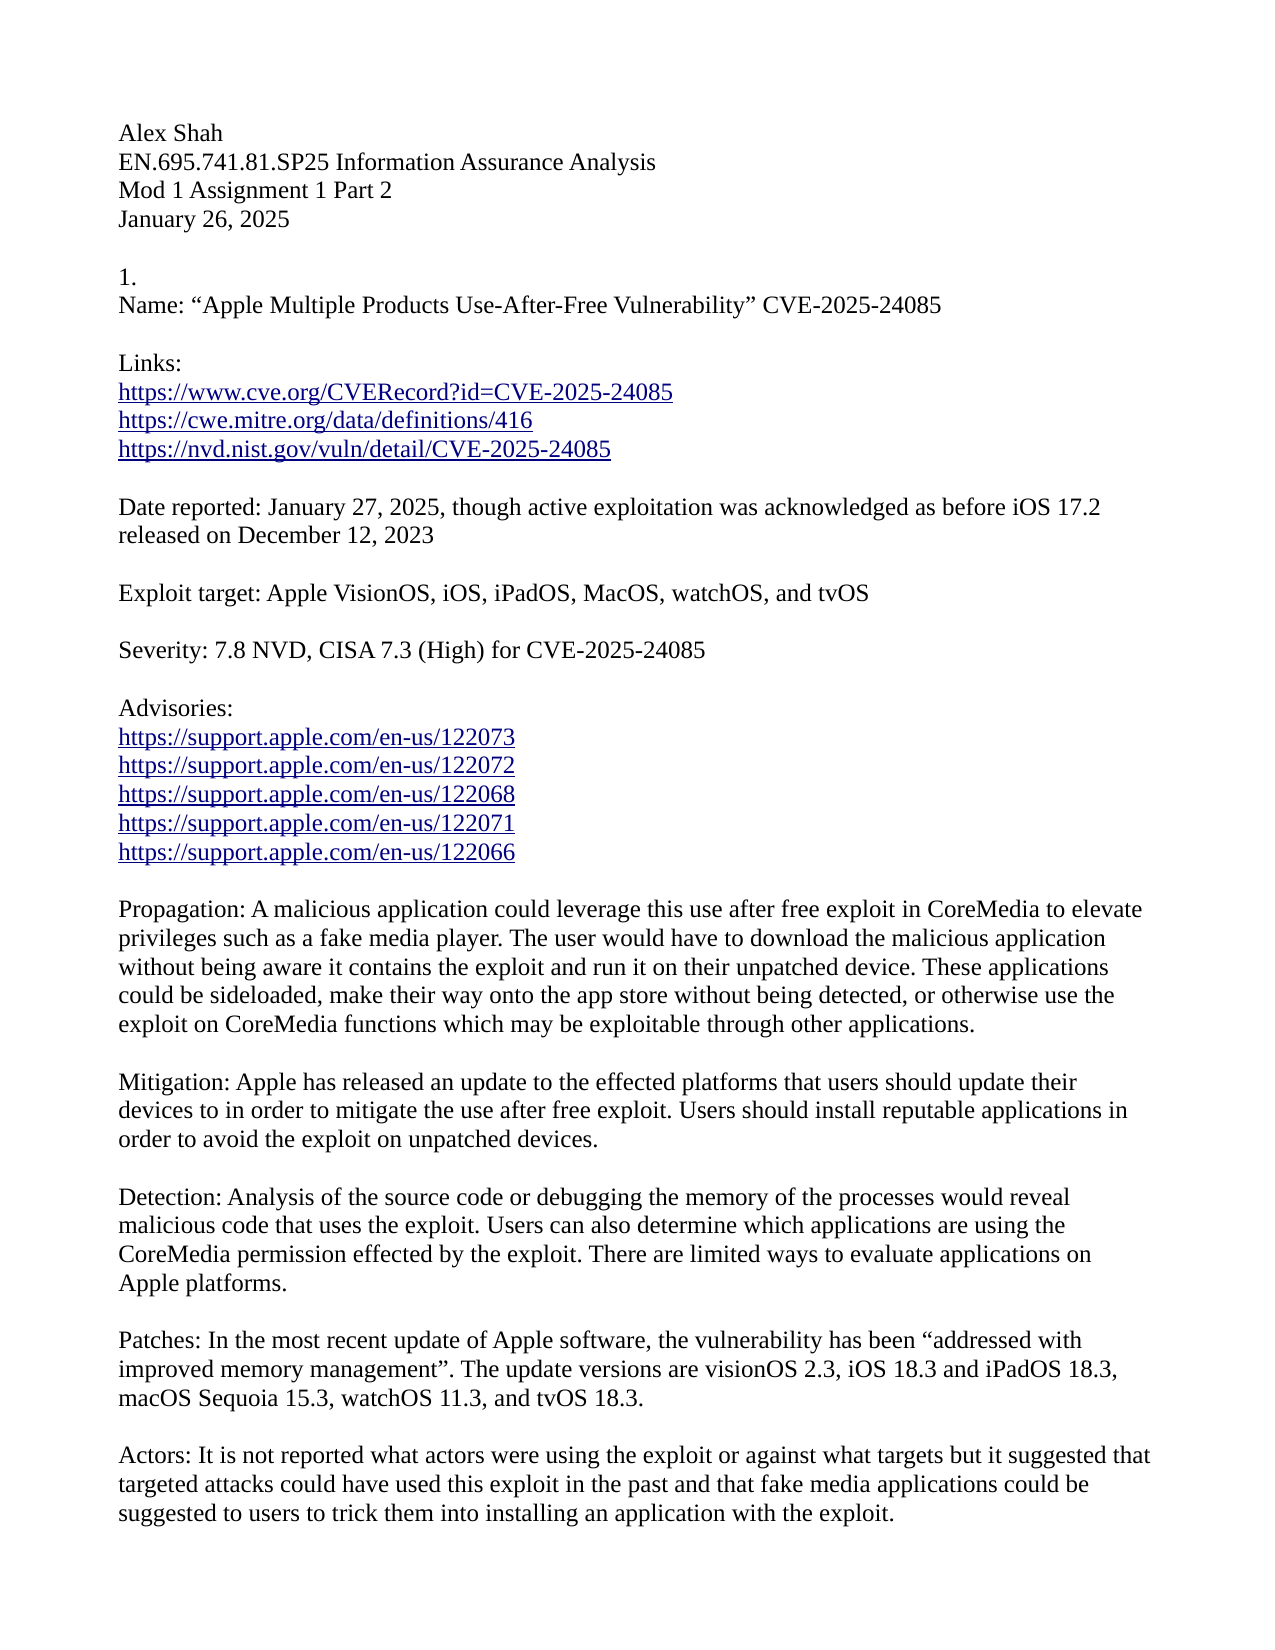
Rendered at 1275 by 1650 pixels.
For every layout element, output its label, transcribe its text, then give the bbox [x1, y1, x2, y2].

text https://support.apple.com/en-us/122066 [118, 837, 1157, 866]
text Exploit target: Apple VisionOS, iOS, iPadOS, MacOS, watchOS, and tvOS [118, 578, 1157, 607]
text https://cwe.mitre.org/data/definitions/416 [118, 406, 1157, 434]
text 1. [118, 262, 1157, 291]
text Detection: Analysis of the source code or debugging the memory of the processes would reveal malicious code that uses the exploit. Users can also determine which applications are using the CoreMedia permission effected by the exploit. There are limited ways to evaluate applications on Apple platforms. [118, 1182, 1157, 1297]
text Patches: In the most recent update of Apple software, the vulnerability has been “addressed with improved memory management”. The update versions are visionOS 2.3, iOS 18.3 and iPadOS 18.3, macOS Sequoia 15.3, watchOS 11.3, and tvOS 18.3. [118, 1326, 1157, 1412]
text Advisories: [118, 693, 1157, 722]
text Severity: 7.8 NVD, CISA 7.3 (High) for CVE-2025-24085 [118, 636, 1157, 664]
text Name: “Apple Multiple Products Use-After-Free Vulnerability” CVE-2025-24085 [118, 291, 1157, 319]
text Date reported: January 27, 2025, though active exploitation was acknowledged as before iOS 17.2 released on December 12, 2023 [118, 492, 1157, 549]
text Mitigation: Apple has released an update to the effected platforms that users should update their devices to in order to mitigate the use after free exploit. Users should install reputable applications in order to avoid the exploit on unpatched devices. [118, 1067, 1157, 1153]
text EN.695.741.81.SP25 Information Assurance Analysis [118, 147, 1157, 176]
text https://support.apple.com/en-us/122068 [118, 779, 1157, 808]
text https://support.apple.com/en-us/122073 [118, 722, 1157, 751]
text Actors: It is not reported what actors were using the exploit or against what targets but it suggested that targeted attacks could have used this exploit in the past and that fake media applications could be suggested to users to trick them into installing an application with the exploit. [118, 1441, 1157, 1527]
text Links: https://www.cve.org/CVERecord?id=CVE-2025-24085 [118, 348, 1157, 406]
text https://support.apple.com/en-us/122071 [118, 808, 1157, 837]
text Propagation: A malicious application could leverage this use after free exploit in CoreMedia to elevate privileges such as a fake media player. The user would have to download the malicious application without being aware it contains the exploit and run it on their unpatched device. These applications could be sideloaded, make their way onto the app store without being detected, or otherwise use the exploit on CoreMedia functions which may be exploitable through other applications. [118, 894, 1157, 1038]
text January 26, 2025 [118, 204, 1157, 233]
text Alex Shah [118, 118, 1157, 147]
text https://nvd.nist.gov/vuln/detail/CVE-2025-24085 [118, 434, 1157, 463]
text https://support.apple.com/en-us/122072 [118, 751, 1157, 779]
text Mod 1 Assignment 1 Part 2 [118, 176, 1157, 204]
